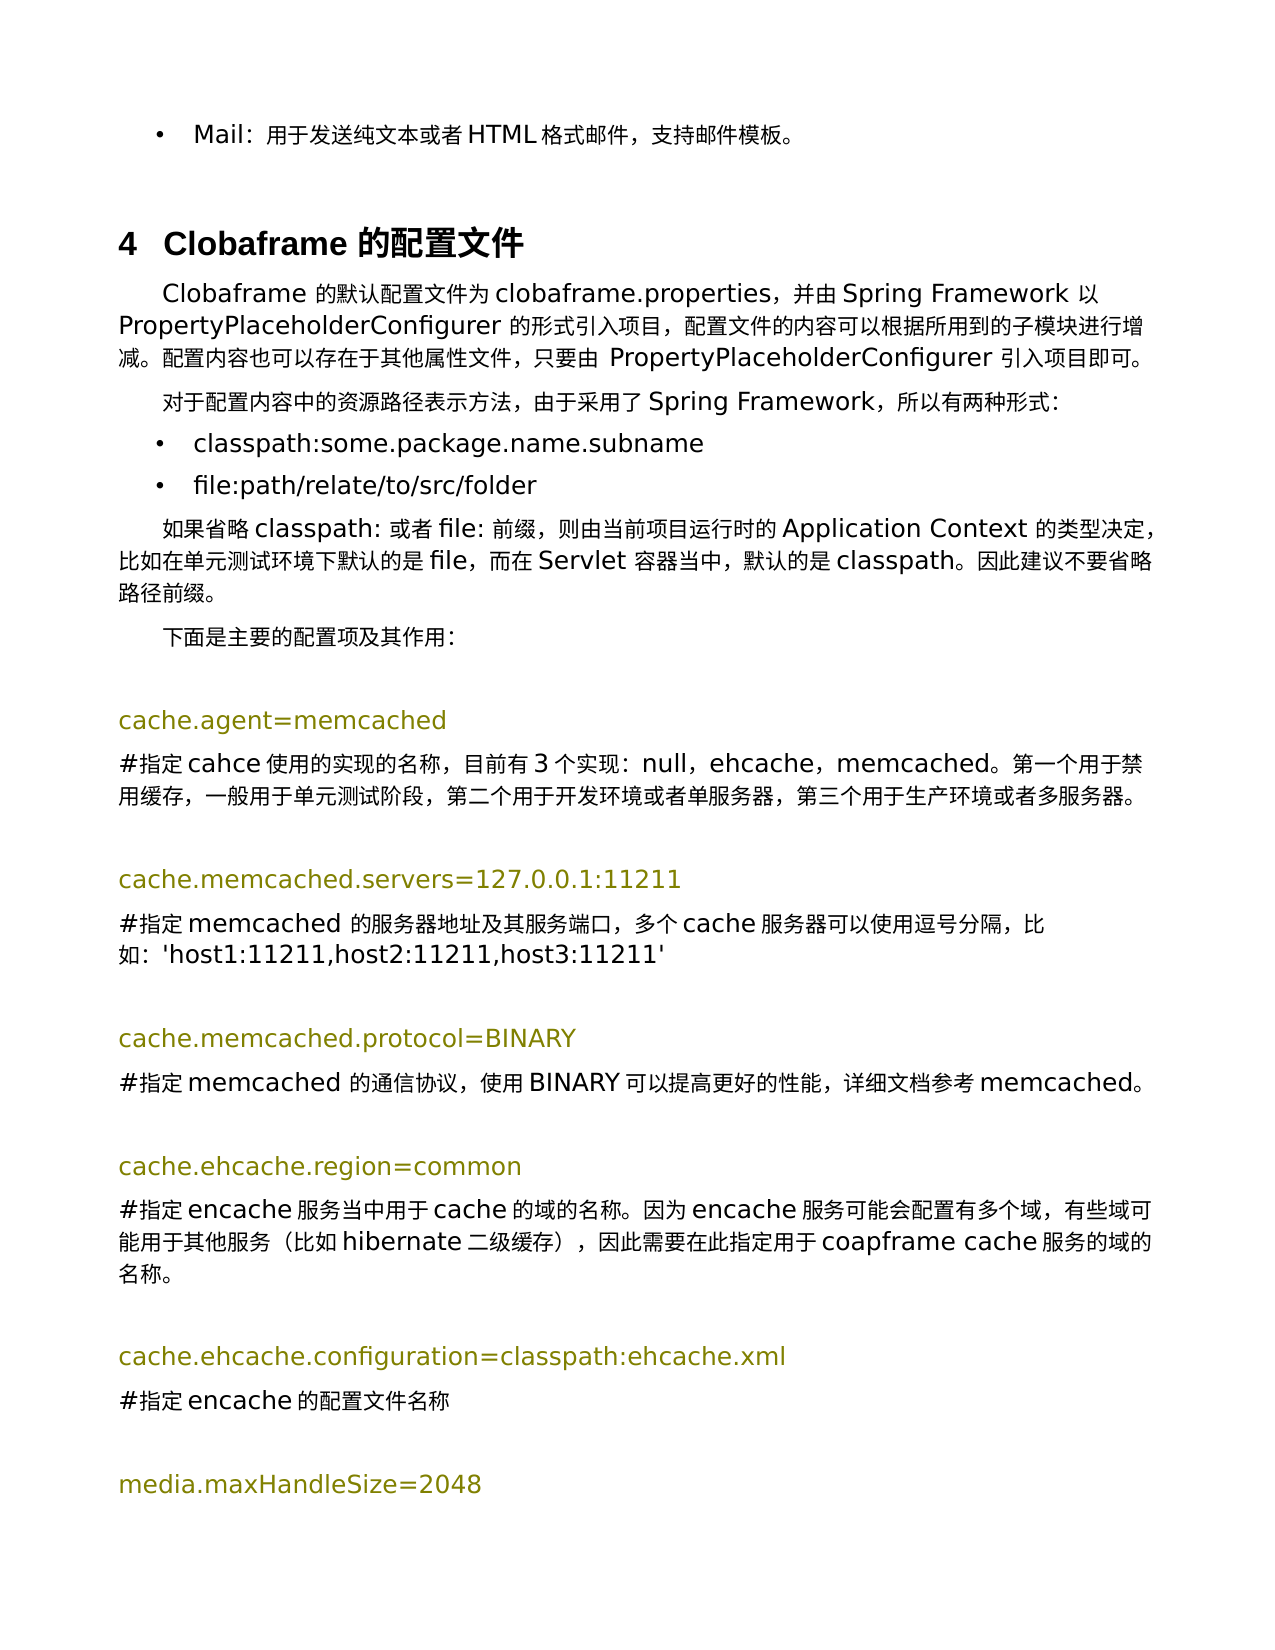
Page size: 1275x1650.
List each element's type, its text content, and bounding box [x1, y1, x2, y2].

text 下面是主要的配置项及其作用： [118, 620, 1157, 652]
text cache.memcached.servers=127.0.0.1:11211 [118, 865, 1157, 894]
text cache.memcached.protocol=BINARY [118, 1024, 1157, 1053]
text #指定encache的配置文件名称 [118, 1384, 1157, 1416]
text cache.ehcache.configuration=classpath:ehcache.xml [118, 1342, 1157, 1372]
subtitle Clobaframe 的配置文件 [118, 216, 1157, 265]
list Mail：用于发送纯文本或者HTML格式邮件，支持邮件模板。 [156, 118, 1157, 150]
text #指定memcached 的通信协议，使用BINARY可以提高更好的性能，详细文档参考memcached。 [118, 1066, 1157, 1097]
list classpath:some.package.name.subname [156, 429, 1157, 458]
text cache.agent=memcached [118, 706, 1157, 735]
text 对于配置内容中的资源路径表示方法，由于采用了 Spring Framework，所以有两种形式： [118, 385, 1157, 417]
list file:path/relate/to/src/folder [156, 471, 1157, 500]
text #指定cahce使用的实现的名称，目前有3个实现：null，ehcache，memcached。第一个用于禁用缓存，一般用于单元测试阶段，第二个用于开发环境或者单服务器，第三个用于生产环境或者多服务器。 [118, 747, 1157, 811]
text media.maxHandleSize=2048 [118, 1470, 1157, 1499]
text 如果省略 classpath: 或者 file: 前缀，则由当前项目运行时的 Application Context 的类型决定，比如在单元测试环境下默认的是 file，而在 Servlet 容器当中，默认的是 classpath。因此建议不要省略路径前缀。 [118, 512, 1157, 607]
text cache.ehcache.region=common [118, 1152, 1157, 1181]
text #指定encache服务当中用于cache的域的名称。因为encache服务可能会配置有多个域，有些域可能用于其他服务（比如 hibernate二级缓存），因此需要在此指定用于coapframe cache服务的域的名称。 [118, 1193, 1157, 1288]
text #指定 memcached 的服务器地址及其服务端口，多个cache服务器可以使用逗号分隔，比如：'host1:11211,host2:11211,host3:11211' [118, 907, 1157, 970]
text Clobaframe 的默认配置文件为 clobaframe.properties，并由 Spring Framework 以 PropertyPlaceholderConfigurer 的形式引入项目，配置文件的内容可以根据所用到的子模块进行增减。配置内容也可以存在于其他属性文件，只要由 PropertyPlaceholderConfigurer 引入项目即可。 [118, 277, 1157, 372]
